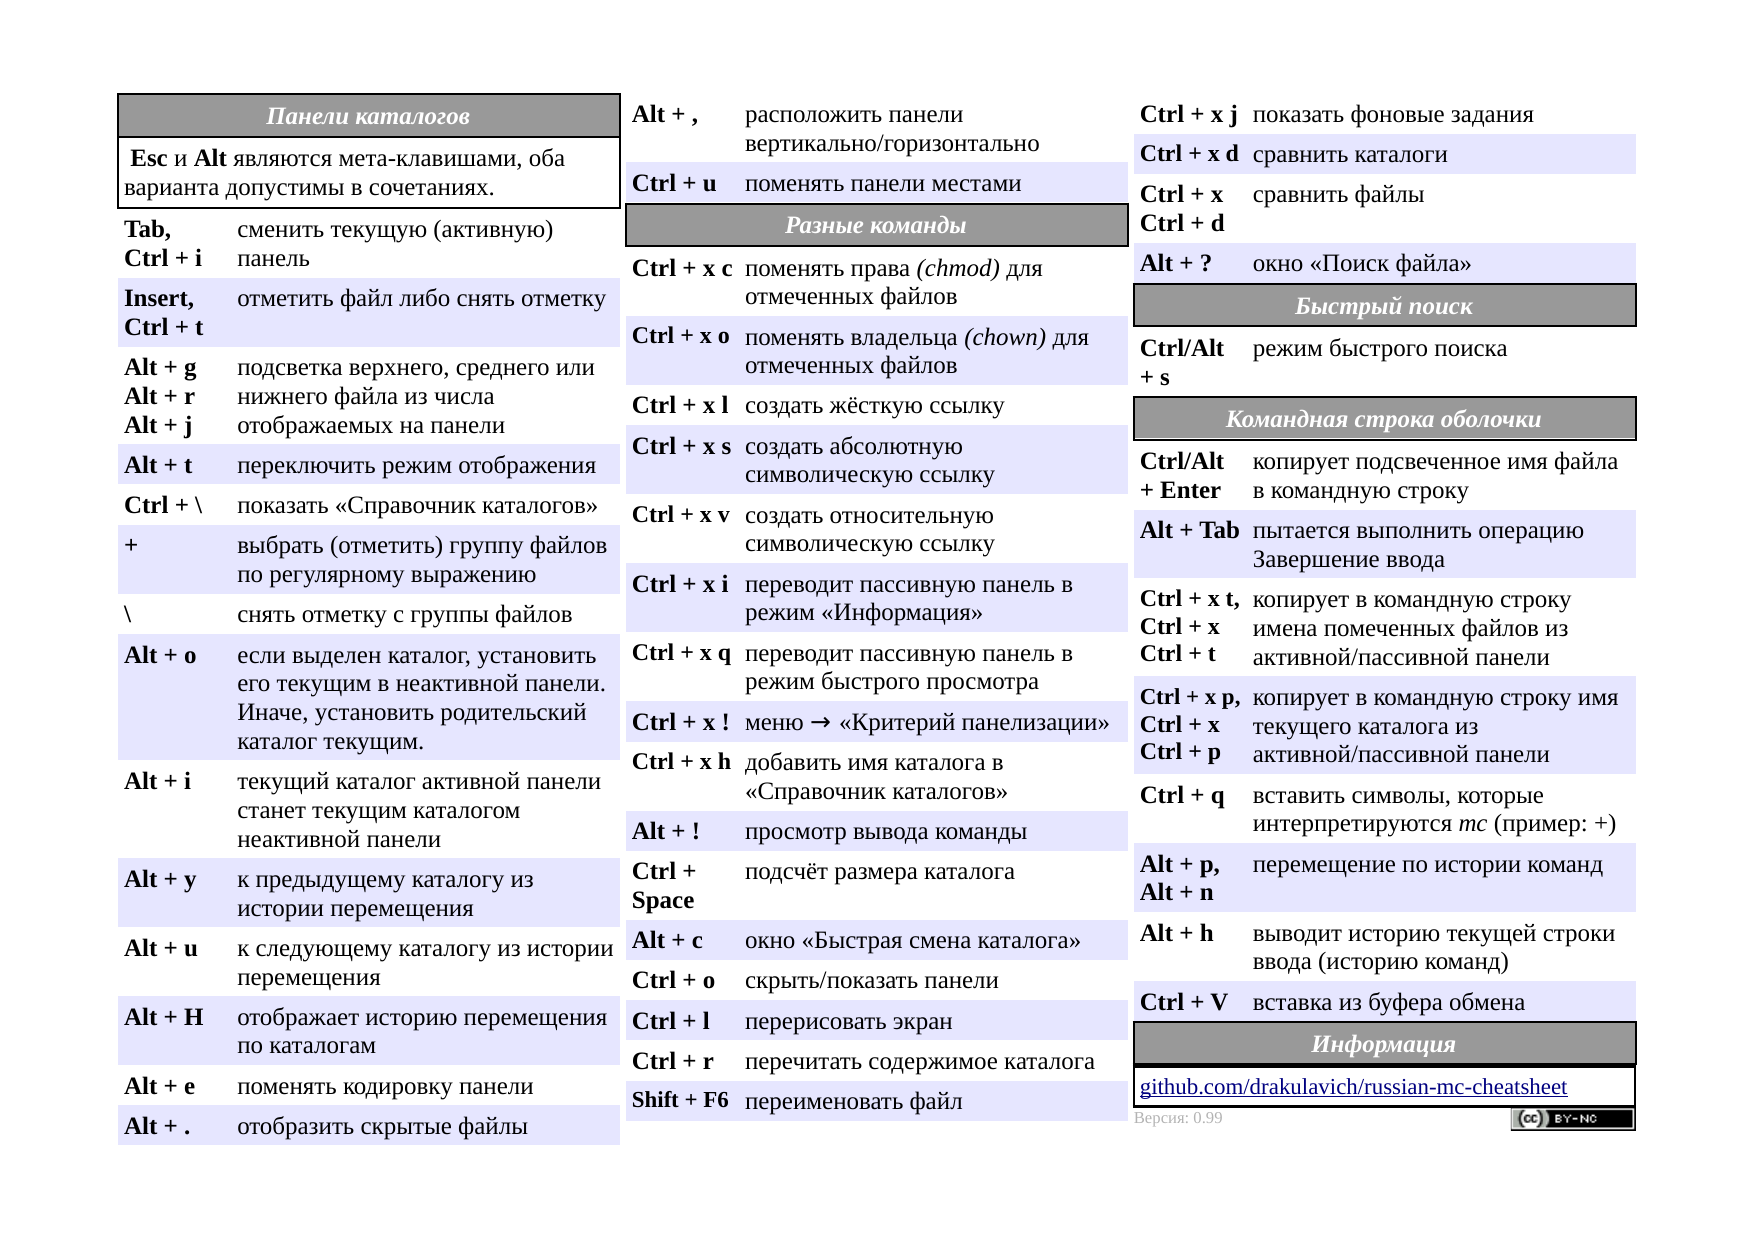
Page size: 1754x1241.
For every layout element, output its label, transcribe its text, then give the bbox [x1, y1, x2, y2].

table_cell Разные команды [627, 205, 1127, 245]
table_cell Ctrl + \ [118, 485, 231, 525]
table_cell создать абсолютную символическую ссылку [739, 425, 1128, 494]
table_cell Ctrl/Alt + Enter [1134, 441, 1247, 509]
table_cell копирует подсвеченное имя файла в командную строку [1247, 441, 1636, 509]
table_cell Alt + t [118, 444, 231, 484]
table_cell Ctrl + u [626, 162, 739, 202]
table_cell Быстрый поиск [1135, 285, 1635, 325]
table_cell Ctrl + x c [626, 247, 739, 316]
table_cell перемещение по истории команд [1247, 843, 1636, 912]
table_cell Ctrl + x l [626, 385, 739, 425]
text Версия: 0.99 [1134, 1108, 1510, 1127]
table_cell сравнить файлы [1247, 174, 1636, 243]
table_cell Alt + h [1134, 912, 1247, 981]
table_cell переводит пассивную панель в режим «Информация» [739, 563, 1128, 632]
table_cell Ctrl + x i [626, 563, 739, 632]
table_cell переименовать файл [739, 1081, 1128, 1121]
table_cell выбрать (отметить) группу файлов по регулярному выражению [231, 525, 620, 594]
table_cell Alt + ? [1134, 243, 1247, 283]
table_cell поменять права (chmod) для отмеченных файлов [739, 247, 1128, 316]
table_cell создать жёсткую ссылку [739, 385, 1128, 425]
table_cell Alt + . [118, 1105, 231, 1145]
table_cell добавить имя каталога в «Справочник каталогов» [739, 742, 1128, 811]
table_cell вставить символы, которые интерпретируются mc (пример: +) [1247, 774, 1636, 843]
table_cell Информация [1135, 1023, 1635, 1063]
table_cell Ctrl + x ! [626, 701, 739, 742]
table_cell Esc и Alt являются мета-клавишами, оба варианта допустимы в сочетаниях. [119, 138, 619, 207]
table_cell к предыдущему каталогу из истории перемещения [231, 858, 620, 927]
table_cell \ [118, 594, 231, 634]
table_cell сравнить каталоги [1247, 134, 1636, 174]
table_cell Ctrl + x s [626, 425, 739, 494]
table_cell Ctrl + x v [626, 494, 739, 563]
table_cell показать «Справочник каталогов» [231, 485, 620, 525]
table_cell Alt + c [626, 920, 739, 960]
table_cell перечитать содержимое каталога [739, 1040, 1128, 1081]
table_cell Alt + g Alt + r Alt + j [118, 347, 231, 444]
table_cell окно «Быстрая смена каталога» [739, 920, 1128, 960]
table_cell отображает историю перемещения по каталогам [231, 996, 620, 1065]
table_cell Alt + H [118, 996, 231, 1065]
table_cell поменять кодировку панели [231, 1065, 620, 1105]
table_cell текущий каталог активной панели станет текущим каталогом неактивной панели [231, 760, 620, 858]
table_cell Ctrl + V [1134, 981, 1247, 1021]
table_cell режим быстрого поиска [1247, 327, 1636, 396]
table_cell вставка из буфера обмена [1247, 981, 1636, 1021]
table_cell расположить панели вертикально/горизонтально [739, 93, 1128, 162]
table_cell Alt + , [626, 93, 739, 162]
table_header github.com/drakulavich/russian-mc-cheatsheet [1135, 1068, 1634, 1105]
table_cell Ctrl + x p, Ctrl + x Ctrl + p [1134, 676, 1247, 774]
table_cell Ctrl + x o [626, 316, 739, 385]
table_cell скрыть/показать панели [739, 960, 1128, 1000]
table_cell Ctrl + x j [1134, 93, 1247, 133]
table_cell создать относительную символическую ссылку [739, 494, 1128, 563]
table_cell Alt + ! [626, 811, 739, 851]
table_cell поменять панели местами [739, 162, 1128, 202]
table_cell переводит пассивную панель в режим быстрого просмотра [739, 632, 1128, 701]
table_cell просмотр вывода команды [739, 811, 1128, 851]
table_cell + [118, 525, 231, 594]
table_cell Ctrl + r [626, 1040, 739, 1081]
table_cell выводит историю текущей строки ввода (историю команд) [1247, 912, 1636, 981]
table_cell Tab, Ctrl + i [118, 209, 231, 278]
table_cell Ctrl/Alt + s [1134, 327, 1247, 396]
table_cell Alt + e [118, 1065, 231, 1105]
table_cell Ctrl + x t, Ctrl + x Ctrl + t [1134, 579, 1247, 676]
table_cell Insert, Ctrl + t [118, 278, 231, 347]
table_cell отметить файл либо снять отметку [231, 278, 620, 347]
table_cell копирует в командную строку имя текущего каталога из активной/пассивной панели [1247, 676, 1636, 774]
table_cell Alt + Tab [1134, 510, 1247, 578]
table_cell Alt + p, Alt + n [1134, 843, 1247, 912]
table_cell Ctrl + x q [626, 632, 739, 701]
table_cell переключить режим отображения [231, 444, 620, 484]
table_cell Ctrl + Space [626, 851, 739, 920]
table_cell Ctrl + q [1134, 774, 1247, 843]
table_cell перерисовать экран [739, 1000, 1128, 1040]
table_cell Ctrl + x Ctrl + d [1134, 174, 1247, 243]
table_cell Alt + o [118, 634, 231, 760]
table_cell Alt + i [118, 760, 231, 858]
table_cell пытается выполнить операцию Завершение ввода [1247, 510, 1636, 578]
table_cell Ctrl + l [626, 1000, 739, 1040]
table_cell Ctrl + o [626, 960, 739, 1000]
picture [1510, 1107, 1636, 1131]
table_cell поменять владельца (chown) для отмеченных файлов [739, 316, 1128, 385]
table_cell копирует в командную строку имена помеченных файлов из активной/пассивной панели [1247, 579, 1636, 676]
table_cell Alt + u [118, 927, 231, 996]
table_header Панели каталогов [119, 95, 619, 136]
table_cell Shift + F6 [626, 1081, 739, 1121]
table_cell окно «Поиск файла» [1247, 243, 1636, 283]
table_cell если выделен каталог, установить его текущим в неактивной панели. Иначе, установить родительский каталог текущим. [231, 634, 620, 760]
table_cell Ctrl + x h [626, 742, 739, 811]
table_cell Командная строка оболочки [1135, 398, 1635, 438]
table_cell к следующему каталогу из истории перемещения [231, 927, 620, 996]
table_cell снять отметку с группы файлов [231, 594, 620, 634]
table_cell отобразить скрытые файлы [231, 1105, 620, 1145]
table_cell Alt + y [118, 858, 231, 927]
table_cell подсчёт размера каталога [739, 851, 1128, 920]
table_cell сменить текущую (активную) панель [231, 209, 620, 278]
table_cell показать фоновые задания [1247, 93, 1636, 133]
table_cell подсветка верхнего, среднего или нижнего файла из числа отображаемых на панели [231, 347, 620, 444]
table_cell Ctrl + x d [1134, 134, 1247, 174]
table_cell меню → «Критерий панелизации» [739, 701, 1128, 742]
